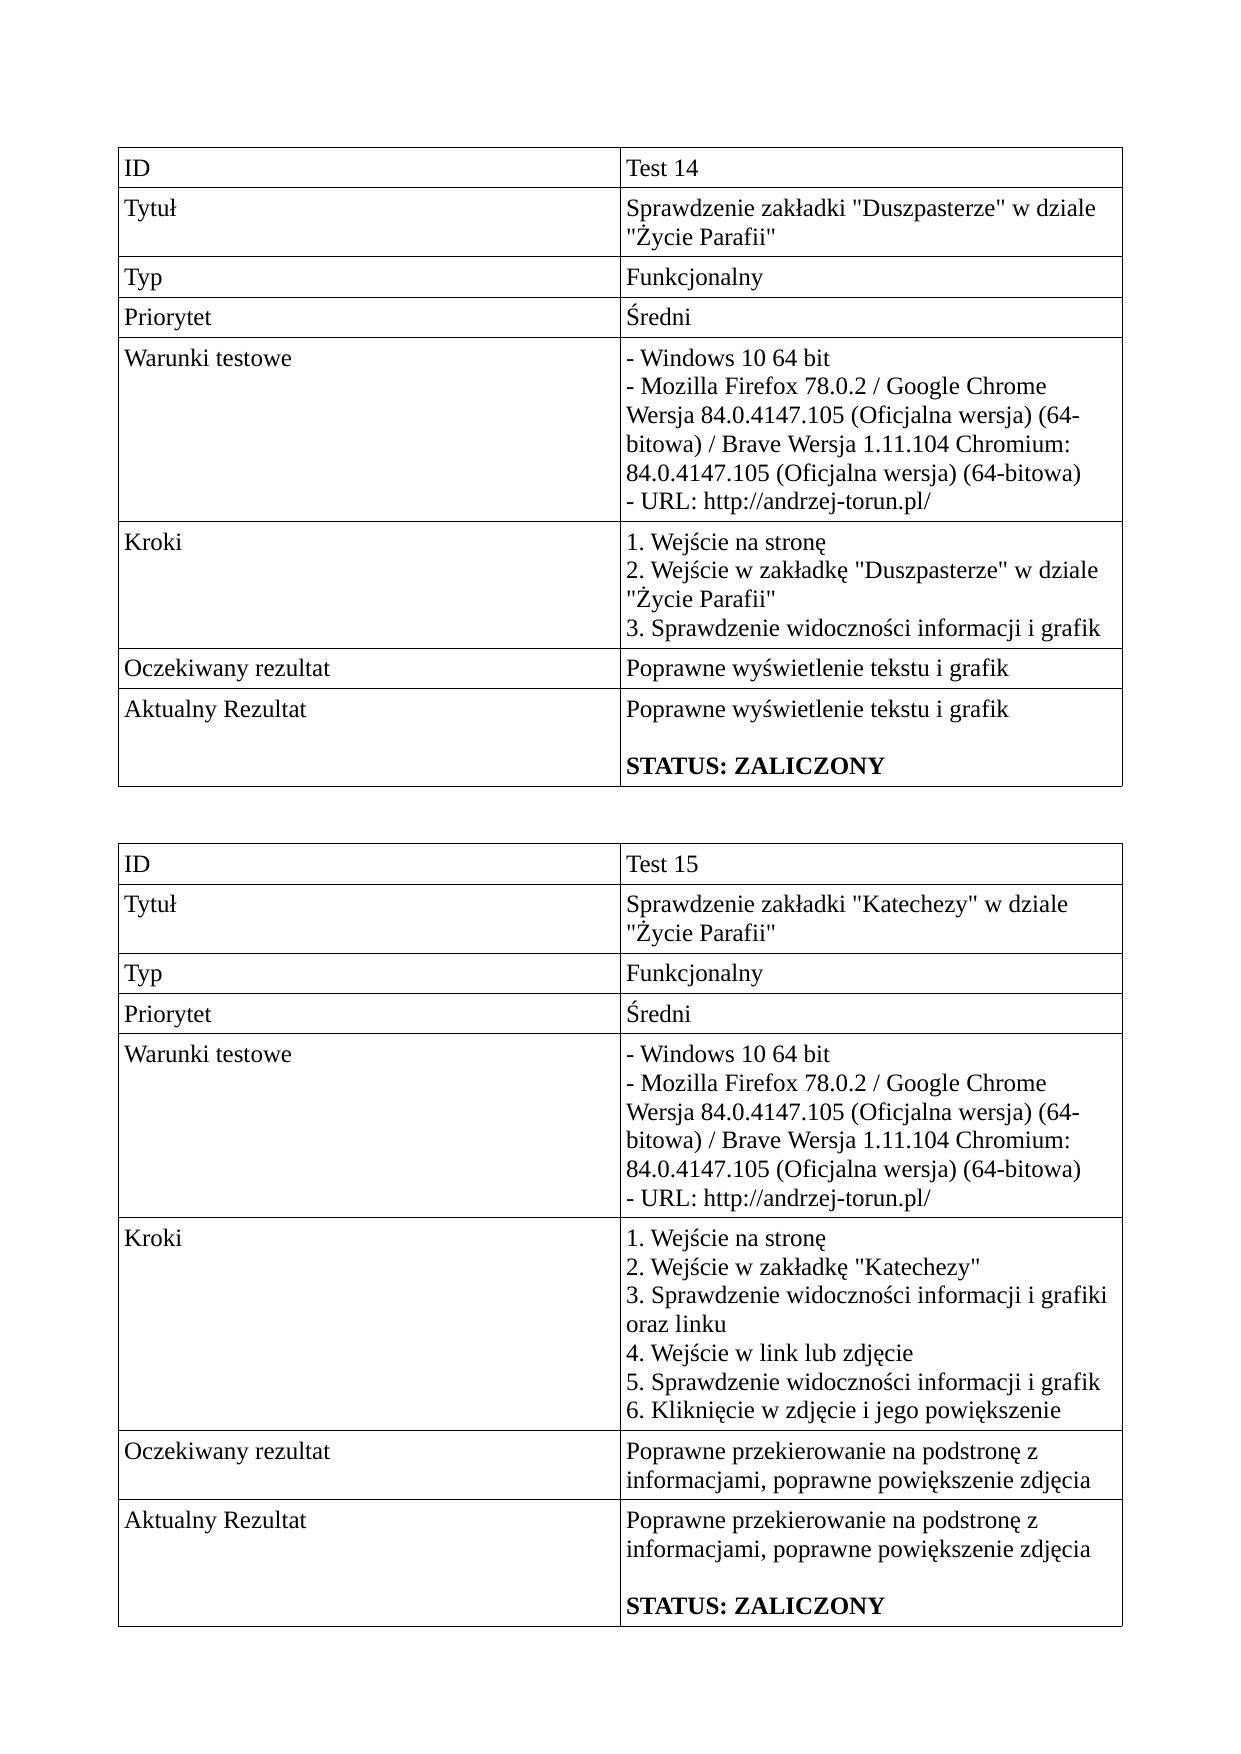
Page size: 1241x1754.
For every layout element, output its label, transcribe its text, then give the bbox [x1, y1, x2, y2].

table_cell Oczekiwany rezultat [119, 1431, 620, 1499]
table_cell Oczekiwany rezultat [119, 649, 620, 688]
table_cell - Windows 10 64 bit - Mozilla Firefox 78.0.2 / Google Chrome Wersja 84.0.4147.105 (Oficjalna wersja) (64-bitowa) / Brave Wersja 1.11.104 Chromium: 84.0.4147.105 (Oficjalna wersja) (64-bitowa) - URL: http://andrzej-torun.pl/ [621, 338, 1122, 521]
table_cell Tytuł [119, 885, 620, 953]
table_cell Poprawne wyświetlenie tekstu i grafik STATUS: ZALICZONY [621, 689, 1122, 786]
table_cell Funkcjonalny [621, 257, 1122, 297]
table_cell 1. Wejście na stronę 2. Wejście w zakładkę "Duszpasterze" w dziale "Życie Parafii" 3. Sprawdzenie widoczności informacji i grafik [621, 522, 1122, 647]
table_cell Funkcjonalny [621, 954, 1122, 993]
table_header Test 15 [621, 844, 1122, 883]
table_header Test 14 [621, 148, 1122, 187]
table_cell Priorytet [119, 298, 620, 337]
table_cell Poprawne wyświetlenie tekstu i grafik [621, 649, 1122, 688]
table_cell Poprawne przekierowanie na podstronę z informacjami, poprawne powiększenie zdjęcia STATUS: ZALICZONY [621, 1500, 1122, 1626]
table_cell Średni [621, 994, 1122, 1033]
table_cell Poprawne przekierowanie na podstronę z informacjami, poprawne powiększenie zdjęcia [621, 1431, 1122, 1499]
table_header ID [119, 844, 620, 883]
table_cell Warunki testowe [119, 338, 620, 521]
table_cell Sprawdzenie zakładki "Katechezy" w dziale "Życie Parafii" [621, 885, 1122, 953]
table_cell Tytuł [119, 188, 620, 256]
table_cell Kroki [119, 522, 620, 647]
table_cell Kroki [119, 1218, 620, 1430]
table_cell 1. Wejście na stronę 2. Wejście w zakładkę "Katechezy" 3. Sprawdzenie widoczności informacji i grafiki oraz linku 4. Wejście w link lub zdjęcie 5. Sprawdzenie widoczności informacji i grafik 6. Kliknięcie w zdjęcie i jego powiększenie [621, 1218, 1122, 1430]
table_cell Warunki testowe [119, 1034, 620, 1217]
table_cell Typ [119, 257, 620, 297]
table_cell Aktualny Rezultat [119, 689, 620, 786]
table_cell Średni [621, 298, 1122, 337]
table_cell Sprawdzenie zakładki "Duszpasterze" w dziale "Życie Parafii" [621, 188, 1122, 256]
table_cell - Windows 10 64 bit - Mozilla Firefox 78.0.2 / Google Chrome Wersja 84.0.4147.105 (Oficjalna wersja) (64-bitowa) / Brave Wersja 1.11.104 Chromium: 84.0.4147.105 (Oficjalna wersja) (64-bitowa) - URL: http://andrzej-torun.pl/ [621, 1034, 1122, 1217]
table_cell Aktualny Rezultat [119, 1500, 620, 1626]
table_cell Typ [119, 954, 620, 993]
table_cell Priorytet [119, 994, 620, 1033]
table_header ID [119, 148, 620, 187]
